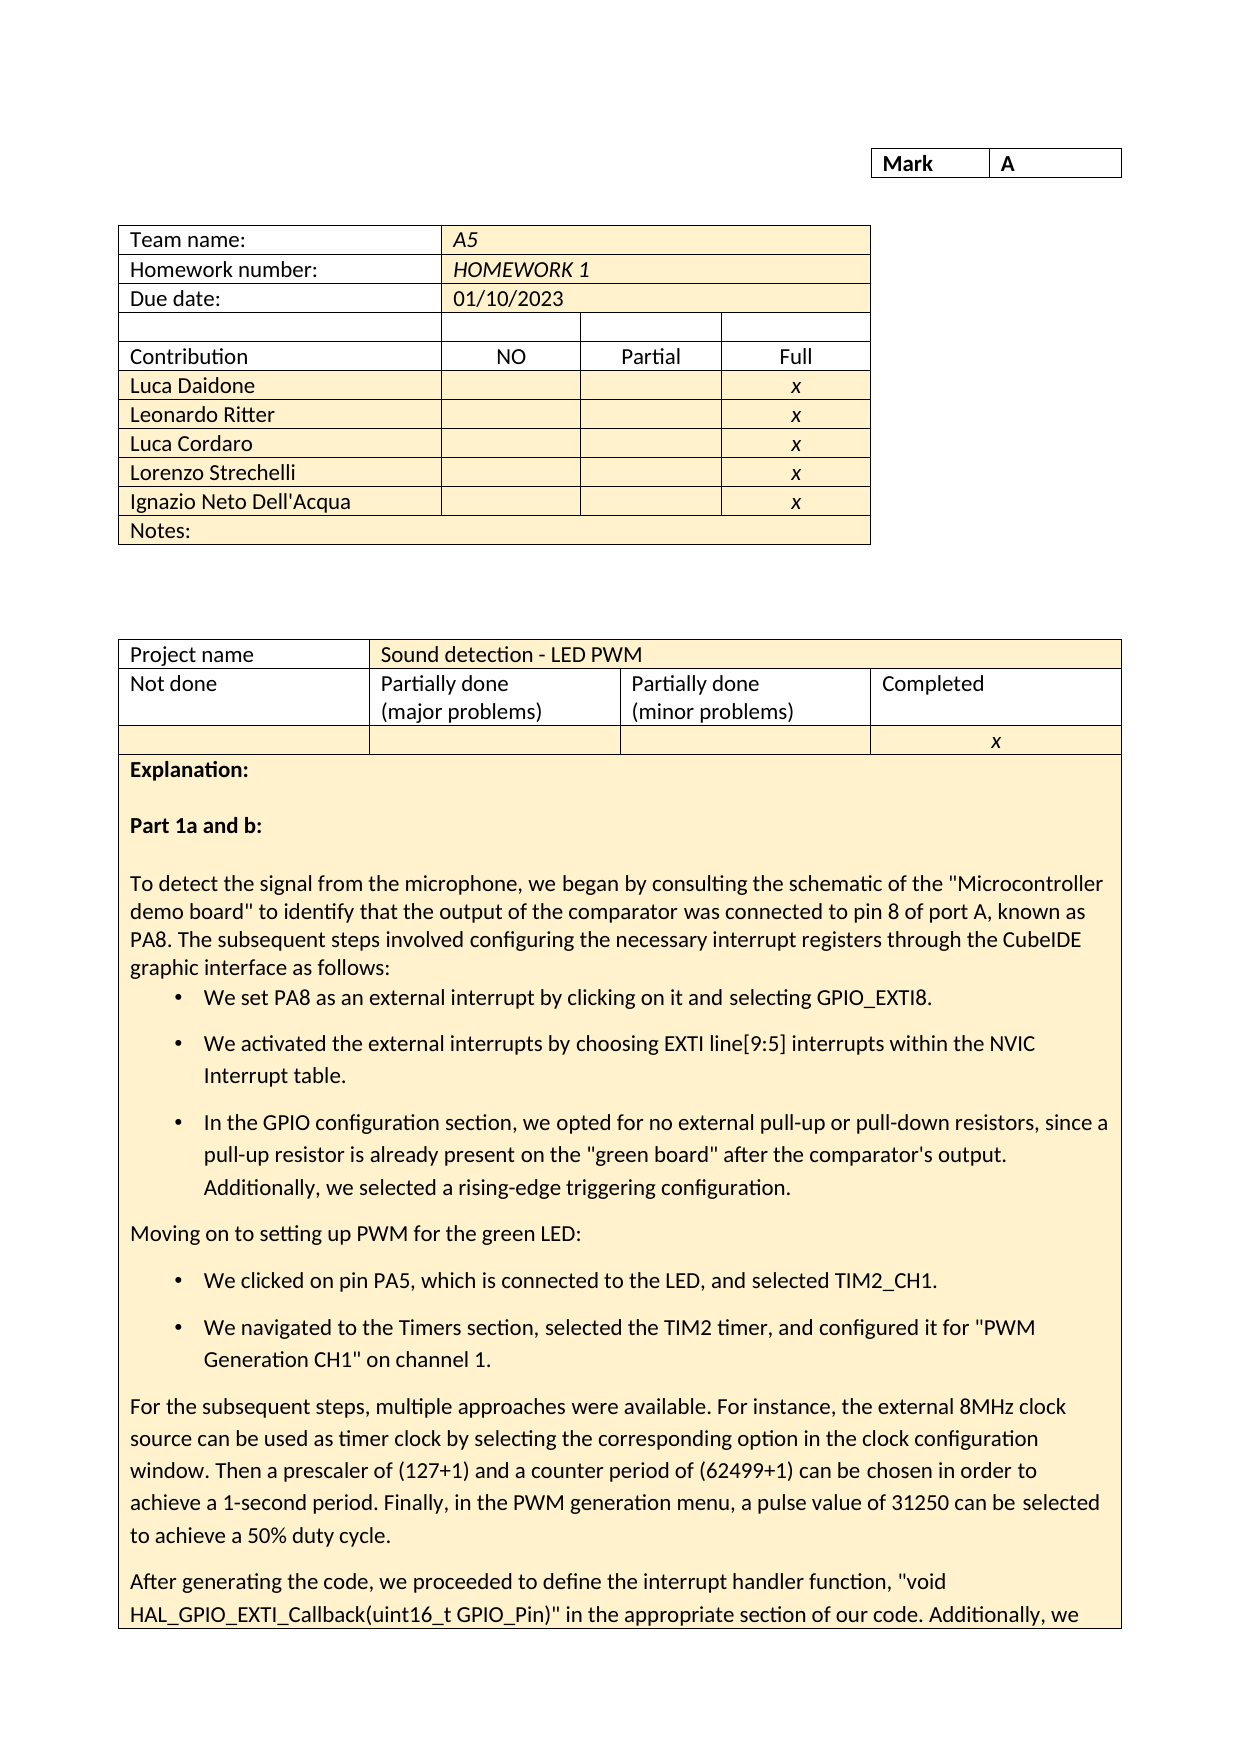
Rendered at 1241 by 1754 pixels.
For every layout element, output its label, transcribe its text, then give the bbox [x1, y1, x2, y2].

table_cell [442, 400, 580, 428]
table_cell [442, 487, 580, 515]
table_cell [581, 458, 721, 486]
table_cell x [722, 487, 870, 515]
table_cell [581, 400, 721, 428]
table_header Project name [119, 640, 369, 668]
table_cell Luca Cordaro [119, 429, 441, 457]
table_cell Leonardo Ritter [119, 400, 441, 428]
table_cell Partially done (major problems) [370, 669, 620, 725]
table_cell HOMEWORK 1 [442, 255, 870, 283]
table_cell Lorenzo Strechelli [119, 458, 441, 486]
table_header Team name: [119, 226, 441, 254]
table_cell x [722, 400, 870, 428]
table_header A [990, 149, 1121, 177]
table_cell [442, 429, 580, 457]
table_cell [581, 429, 721, 457]
table_cell [621, 726, 870, 754]
table_cell Homework number: [119, 255, 441, 283]
table_cell Completed [871, 669, 1121, 725]
table_cell [119, 313, 441, 341]
table_cell Contribution [119, 342, 441, 370]
table_cell Partial [581, 342, 721, 370]
table_cell NO [442, 342, 580, 370]
table_cell Ignazio Neto Dell'Acqua [119, 487, 441, 515]
table_cell [442, 458, 580, 486]
table_cell 01/10/2023 [442, 284, 870, 312]
table_cell [722, 313, 870, 341]
table_cell x [722, 429, 870, 457]
table_cell x [722, 371, 870, 399]
table_cell Partially done (minor problems) [621, 669, 870, 725]
table_cell Full [722, 342, 870, 370]
table_cell Notes: [119, 516, 870, 544]
table_cell [581, 371, 721, 399]
table_cell Due date: [119, 284, 441, 312]
table_cell Explanation: Part 1a and b: To detect the signal from the microphone, we began by consulting the schematic of the "Microcontroller demo board" to identify that the output of the comparator was connected to pin 8 of port A, known as PA8. The subsequent steps involved configuring the necessary interrupt registers through the CubeIDE graphic interface as follows: We set PA8 as an external interrupt by clicking on it and selecting GPIO_EXTI8. We activated the external interrupts by choosing EXTI line[9:5] interrupts within the NVIC Interrupt table. In the GPIO configuration section, we opted for no external pull-up or pull-down resistors, since a pull-up resistor is already present on the "green board" after the comparator's output. Additionally, we selected a rising-edge triggering configuration. Moving on to setting up PWM for the green LED: We clicked on pin PA5, which is connected to the LED, and selected TIM2_CH1. We navigated to the Timers section, selected the TIM2 timer, and configured it for "PWM Generation CH1" on channel 1. For the subsequent steps, multiple approaches were available. For instance, the external 8MHz clock source can be used as timer clock by selecting the corresponding option in the clock configuration window. Then a prescaler of (127+1) and a counter period of (62499+1) can be chosen in order to achieve a 1-second period. Finally, in the PWM generation menu, a pulse value of 31250 can be selected to achieve a 50% duty cycle. After generating the code, we proceeded to define the interrupt handler function, "void HAL_GPIO_EXTI_Callback(uint16_t GPIO_Pin)" in the appropriate section of our code. Additionally, we [119, 755, 1121, 1628]
table_cell [442, 371, 580, 399]
table_header Mark [872, 149, 989, 177]
table_header Sound detection - LED PWM [370, 640, 1121, 668]
table_cell [119, 726, 369, 754]
table_cell Not done [119, 669, 369, 725]
table_cell x [722, 458, 870, 486]
table_cell [370, 726, 620, 754]
table_cell Luca Daidone [119, 371, 441, 399]
table_cell x [871, 726, 1121, 754]
table_cell [442, 313, 580, 341]
table_cell [581, 487, 721, 515]
table_cell [581, 313, 721, 341]
table_header A5 [442, 226, 870, 254]
